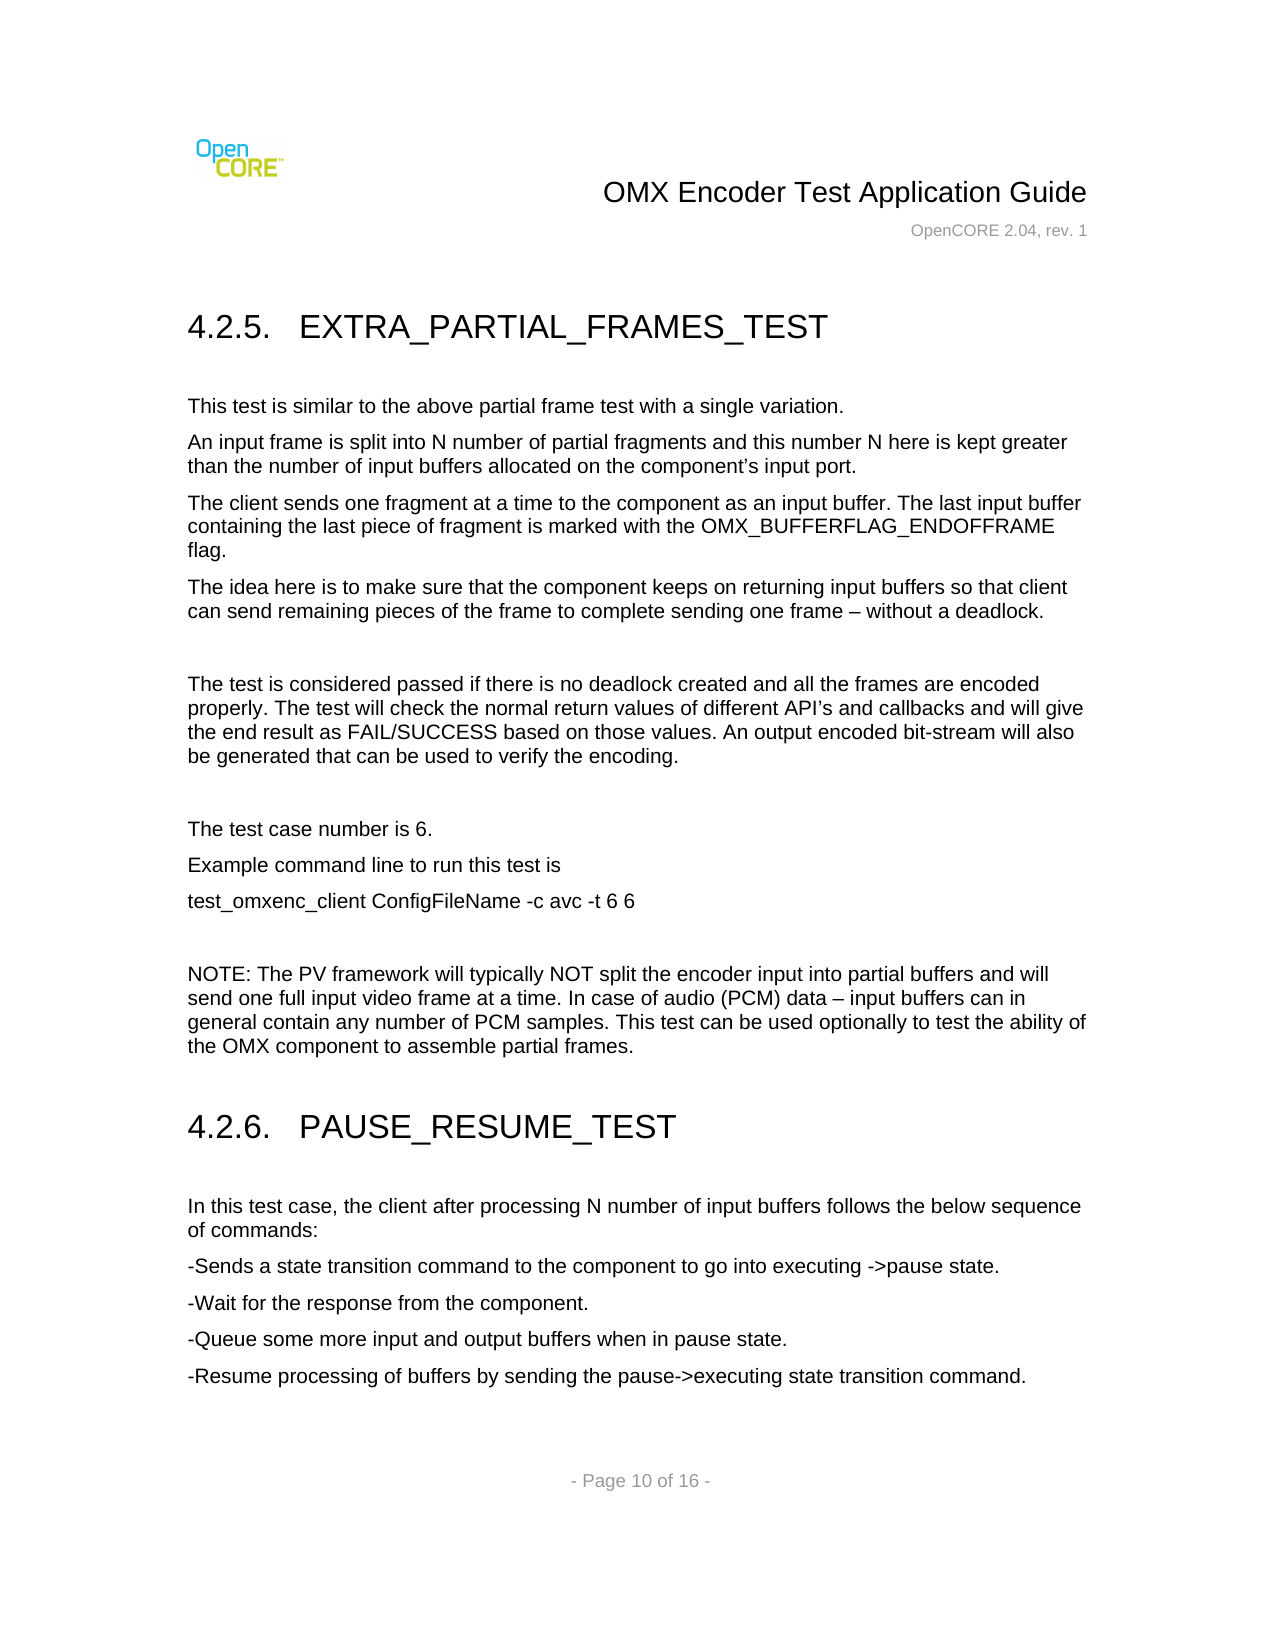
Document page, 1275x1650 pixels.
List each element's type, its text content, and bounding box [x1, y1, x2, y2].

text The idea here is to make sure that the component keeps on returning input buffers so that client can send remaining pieces of the frame to complete sending one frame – without a deadlock. [187, 575, 1087, 623]
text In this test case, the client after processing N number of input buffers follows the below sequence of commands: [187, 1194, 1087, 1242]
text The client sends one fragment at a time to the component as an input buffer. The last input buffer containing the last piece of fragment is marked with the OMX_BUFFERFLAG_ENDOFFRAME flag. [187, 490, 1087, 562]
text Example command line to run this test is [187, 853, 1087, 877]
subtitle PAUSE_RESUME_TEST [187, 1107, 1087, 1146]
text An input frame is split into N number of partial fragments and this number N here is kept greater than the number of input buffers allocated on the component’s input port. [187, 430, 1087, 478]
subtitle EXTRA_PARTIAL_FRAMES_TEST [187, 307, 1087, 345]
text NOTE: The PV framework will typically NOT split the encoder input into partial buffers and will send one full input video frame at a time. In case of audio (PCM) data – input buffers can in general contain any number of PCM samples. This test can be used optionally to test the ability of the OMX component to assemble partial frames. [187, 962, 1087, 1058]
text -Resume processing of buffers by sending the pause->executing state transition command. [187, 1364, 1087, 1388]
text test_omxenc_client ConfigFileName -c avc -t 6 6 [187, 889, 1087, 913]
text The test is considered passed if there is no deadlock created and all the frames are encoded properly. The test will check the normal return values of different API’s and callbacks and will give the end result as FAIL/SUCCESS based on those values. An output encoded bit-stream will also be generated that can be used to verify the encoding. [187, 672, 1087, 767]
text This test is similar to the above partial frame test with a single variation. [187, 393, 1087, 417]
text -Sends a state transition command to the component to go into executing ->pause state. [187, 1254, 1087, 1278]
picture [193, 137, 288, 179]
text -Wait for the response from the component. [187, 1291, 1087, 1315]
text The test case number is 6. [187, 816, 1087, 840]
text -Queue some more input and output buffers when in pause state. [187, 1327, 1087, 1351]
